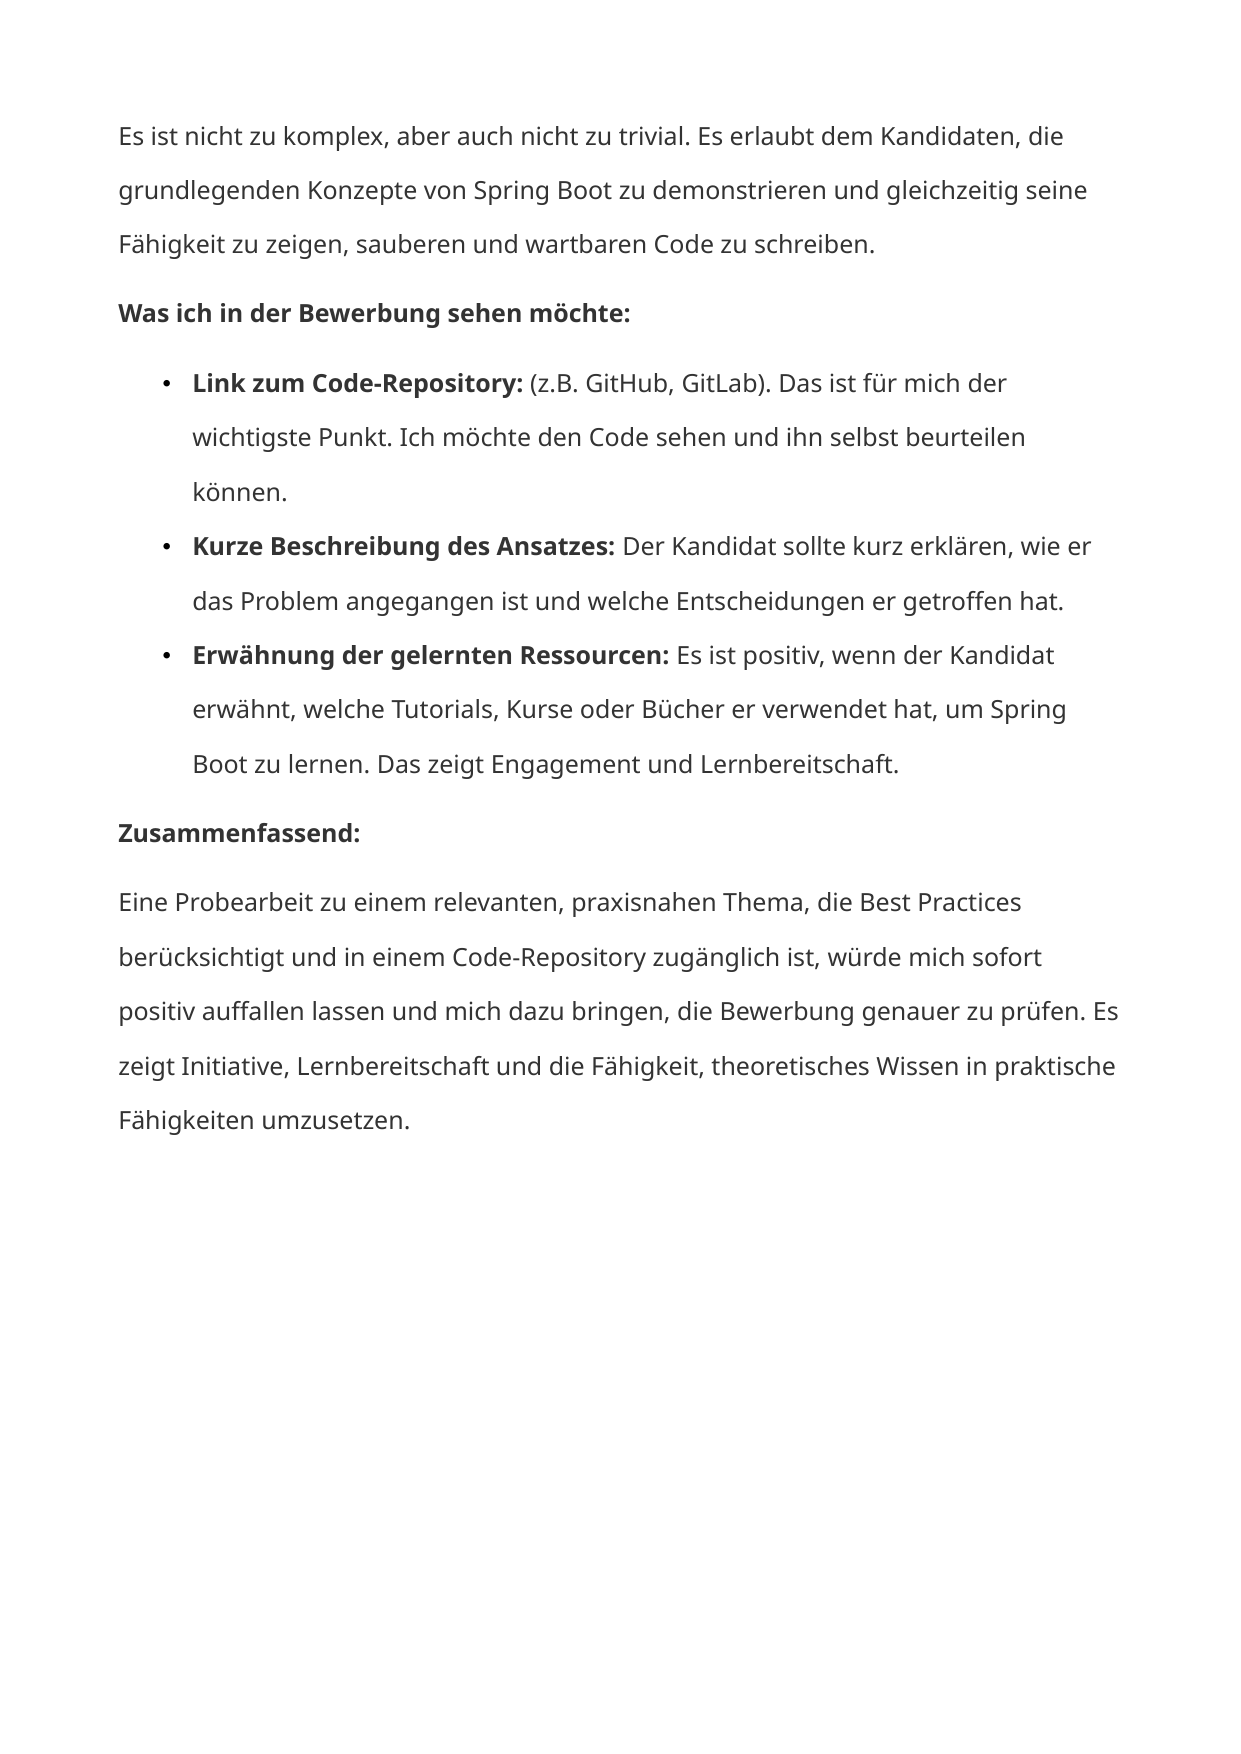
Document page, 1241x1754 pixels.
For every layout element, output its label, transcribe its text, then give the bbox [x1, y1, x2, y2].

list Link zum Code-Repository: (z.B. GitHub, GitLab). Das ist für mich der wichtigste Punkt. Ich möchte den Code sehen und ihn selbst beurteilen können. [162, 365, 1122, 508]
text Was ich in der Bewerbung sehen möchte: [118, 296, 1122, 330]
text Zusammenfassend: [118, 816, 1122, 850]
list Erwähnung der gelernten Ressourcen: Es ist positiv, wenn der Kandidat erwähnt, welche Tutorials, Kurse oder Bücher er verwendet hat, um Spring Boot zu lernen. Das zeigt Engagement und Lernbereitschaft. [162, 638, 1122, 781]
text Eine Probearbeit zu einem relevanten, praxisnahen Thema, die Best Practices berücksichtigt und in einem Code-Repository zugänglich ist, würde mich sofort positiv auffallen lassen und mich dazu bringen, die Bewerbung genauer zu prüfen. Es zeigt Initiative, Lernbereitschaft und die Fähigkeit, theoretisches Wissen in praktische Fähigkeiten umzusetzen. [118, 885, 1122, 1137]
list Kurze Beschreibung des Ansatzes: Der Kandidat sollte kurz erklären, wie er das Problem angegangen ist und welche Entscheidungen er getroffen hat. [162, 529, 1122, 617]
text Es ist nicht zu komplex, aber auch nicht zu trivial. Es erlaubt dem Kandidaten, die grundlegenden Konzepte von Spring Boot zu demonstrieren und gleichzeitig seine Fähigkeit zu zeigen, sauberen und wartbaren Code zu schreiben. [118, 118, 1122, 261]
